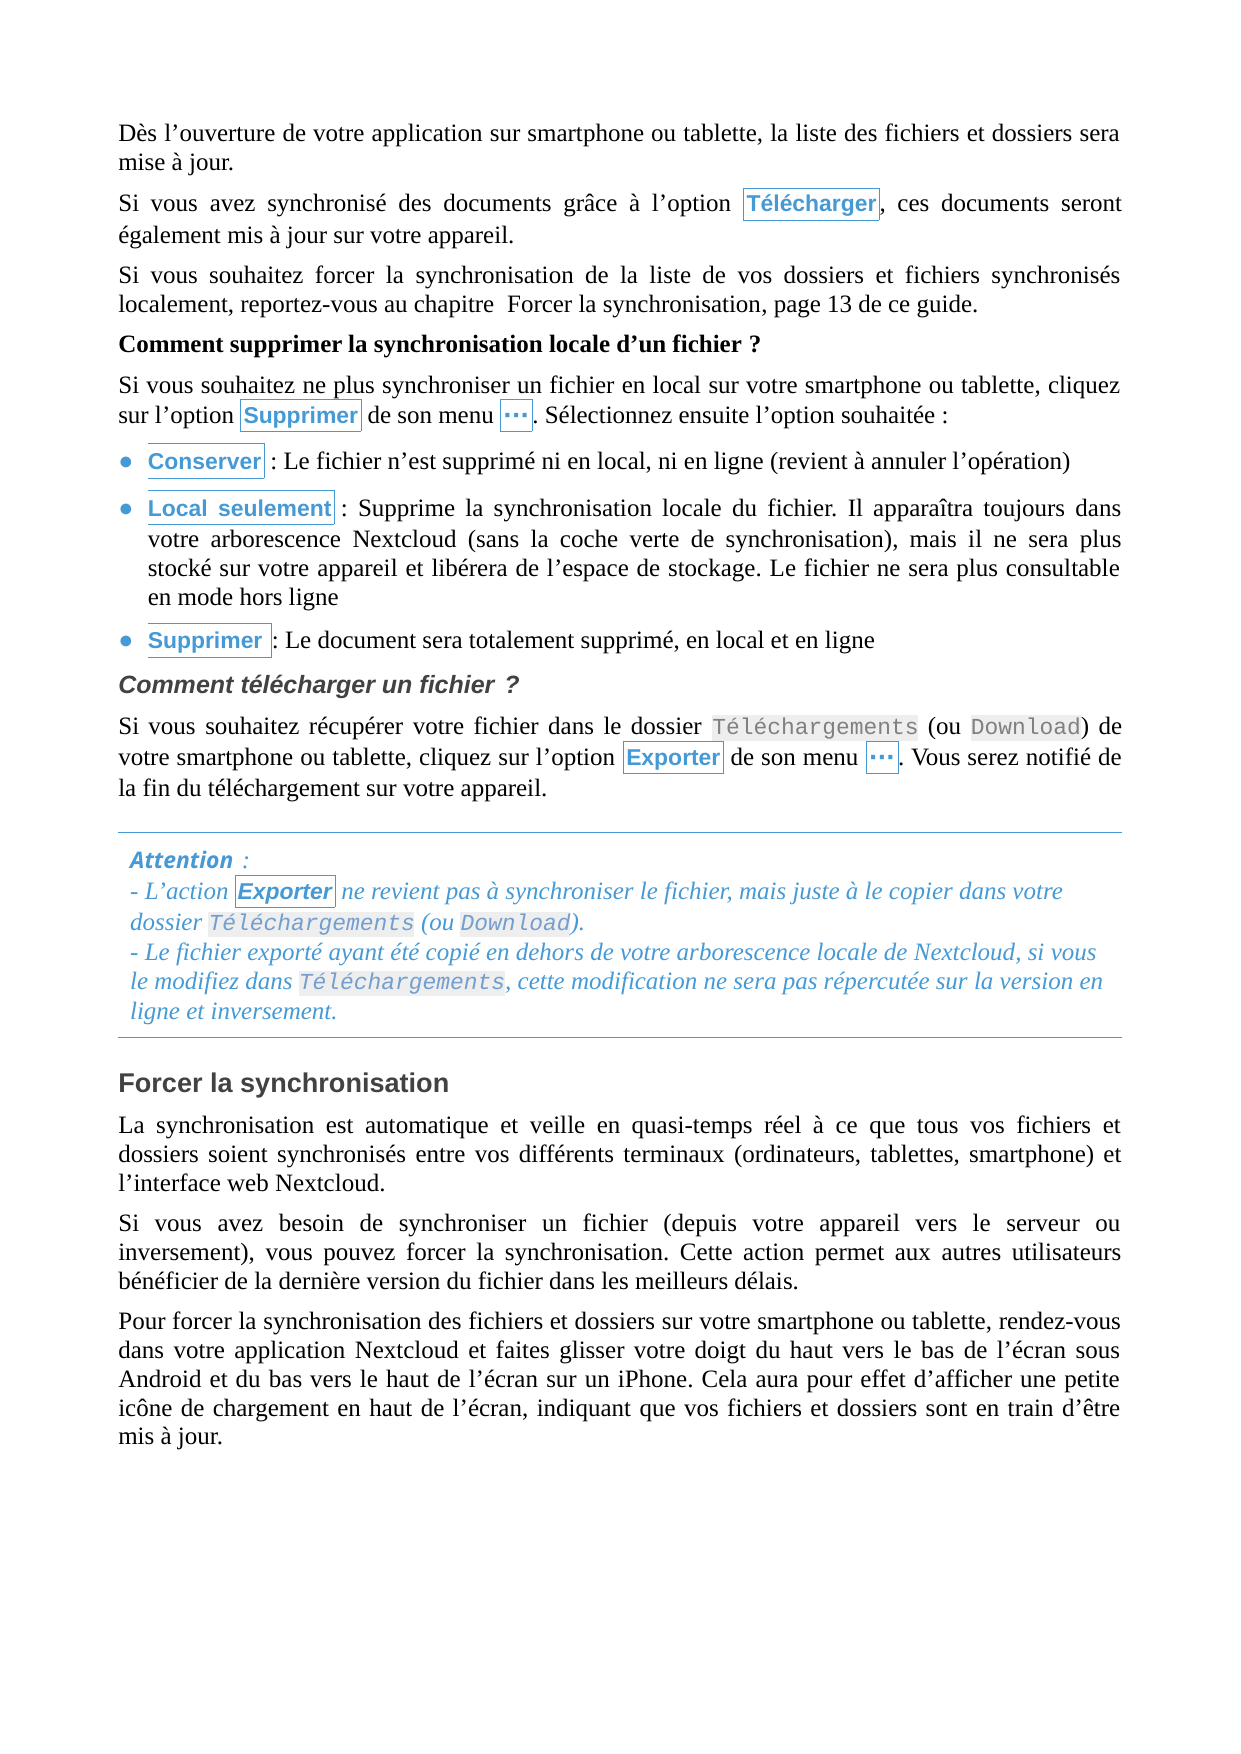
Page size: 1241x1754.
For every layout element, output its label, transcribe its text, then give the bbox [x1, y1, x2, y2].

text Dès l’ouverture de votre application sur smartphone ou tablette, la liste des fichiers et dossiers sera mise à jour. [118, 118, 1122, 176]
list Conserver : Le fichier n’est supprimé ni en local, ni en ligne (revient à annuler l’opération) [265, 443, 1122, 478]
text Si vous souhaitez ne plus synchroniser un fichier en local sur votre smartphone ou tablette, cliquez sur l’option Supprimer de son menu ⋅⋅⋅. Sélectionnez ensuite l’option souhaitée : [118, 370, 1122, 431]
text Comment supprimer la synchronisation locale d’un fichier ? [118, 329, 1122, 358]
list Supprimer : Le document sera totalement supprimé, en local et en ligne [118, 622, 271, 657]
list Local seulement : Supprime la synchronisation locale du fichier. Il apparaîtra toujours dans votre arborescence Nextcloud (sans la coche verte de synchronisation), mais il ne sera plus stocké sur votre appareil et libérera de l’espace de stockage. Le fichier ne sera plus consultable en mode hors ligne [118, 489, 1122, 611]
text Si vous avez synchronisé des documents grâce à l’option Télécharger, ces documents seront également mis à jour sur votre appareil. [118, 187, 1122, 248]
text Pour forcer la synchronisation des fichiers et dossiers sur votre smartphone ou tablette, rendez-vous dans votre application Nextcloud et faites glisser votre doigt du haut vers le bas de l’écran sous Android et du bas vers le haut de l’écran sur un iPhone. Cela aura pour effet d’afficher une petite icône de chargement en haut de l’écran, indiquant que vos fichiers et dossiers sont en train d’être mis à jour. [118, 1306, 1122, 1450]
text Si vous souhaitez forcer la synchronisation de la liste de vos dossiers et fichiers synchronisés localement, reportez-vous au chapitre Forcer la synchronisation, page 13 de ce guide. [118, 260, 1122, 318]
text Si vous avez besoin de synchroniser un fichier (depuis votre appareil vers le serveur ou inversement), vous pouvez forcer la synchronisation. Cette action permet aux autres utilisateurs bénéficier de la dernière version du fichier dans les meilleurs délais. [118, 1208, 1122, 1294]
list Supprimer : Le document sera totalement supprimé, en local et en ligne [272, 622, 1122, 657]
text Attention : - L’action Exporter ne revient pas à synchroniser le fichier, mais juste à le copier dans votre dossier Téléchargements (ou Download). - Le fichier exporté ayant été copié en dehors de votre arborescence locale de Nextcloud, si vous le modifiez dans Téléchargements, cette modification ne sera pas répercutée sur la version en ligne et inversement. [118, 833, 1122, 1037]
text Si vous souhaitez récupérer votre fichier dans le dossier Téléchargements (ou Download) de votre smartphone ou tablette, cliquez sur l’option Exporter de son menu ⋅⋅⋅. Vous serez notifié de la fin du téléchargement sur votre appareil. [118, 711, 1122, 802]
text La synchronisation est automatique et veille en quasi-temps réel à ce que tous vos fichiers et dossiers soient synchronisés entre vos différents terminaux (ordinateurs, tablettes, smartphone) et l’interface web Nextcloud. [118, 1110, 1122, 1197]
subtitle Comment télécharger un fichier ? [118, 670, 1122, 698]
list Conserver : Le fichier n’est supprimé ni en local, ni en ligne (revient à annuler l’opération) [118, 443, 264, 478]
subtitle Forcer la synchronisation [118, 1067, 1122, 1098]
